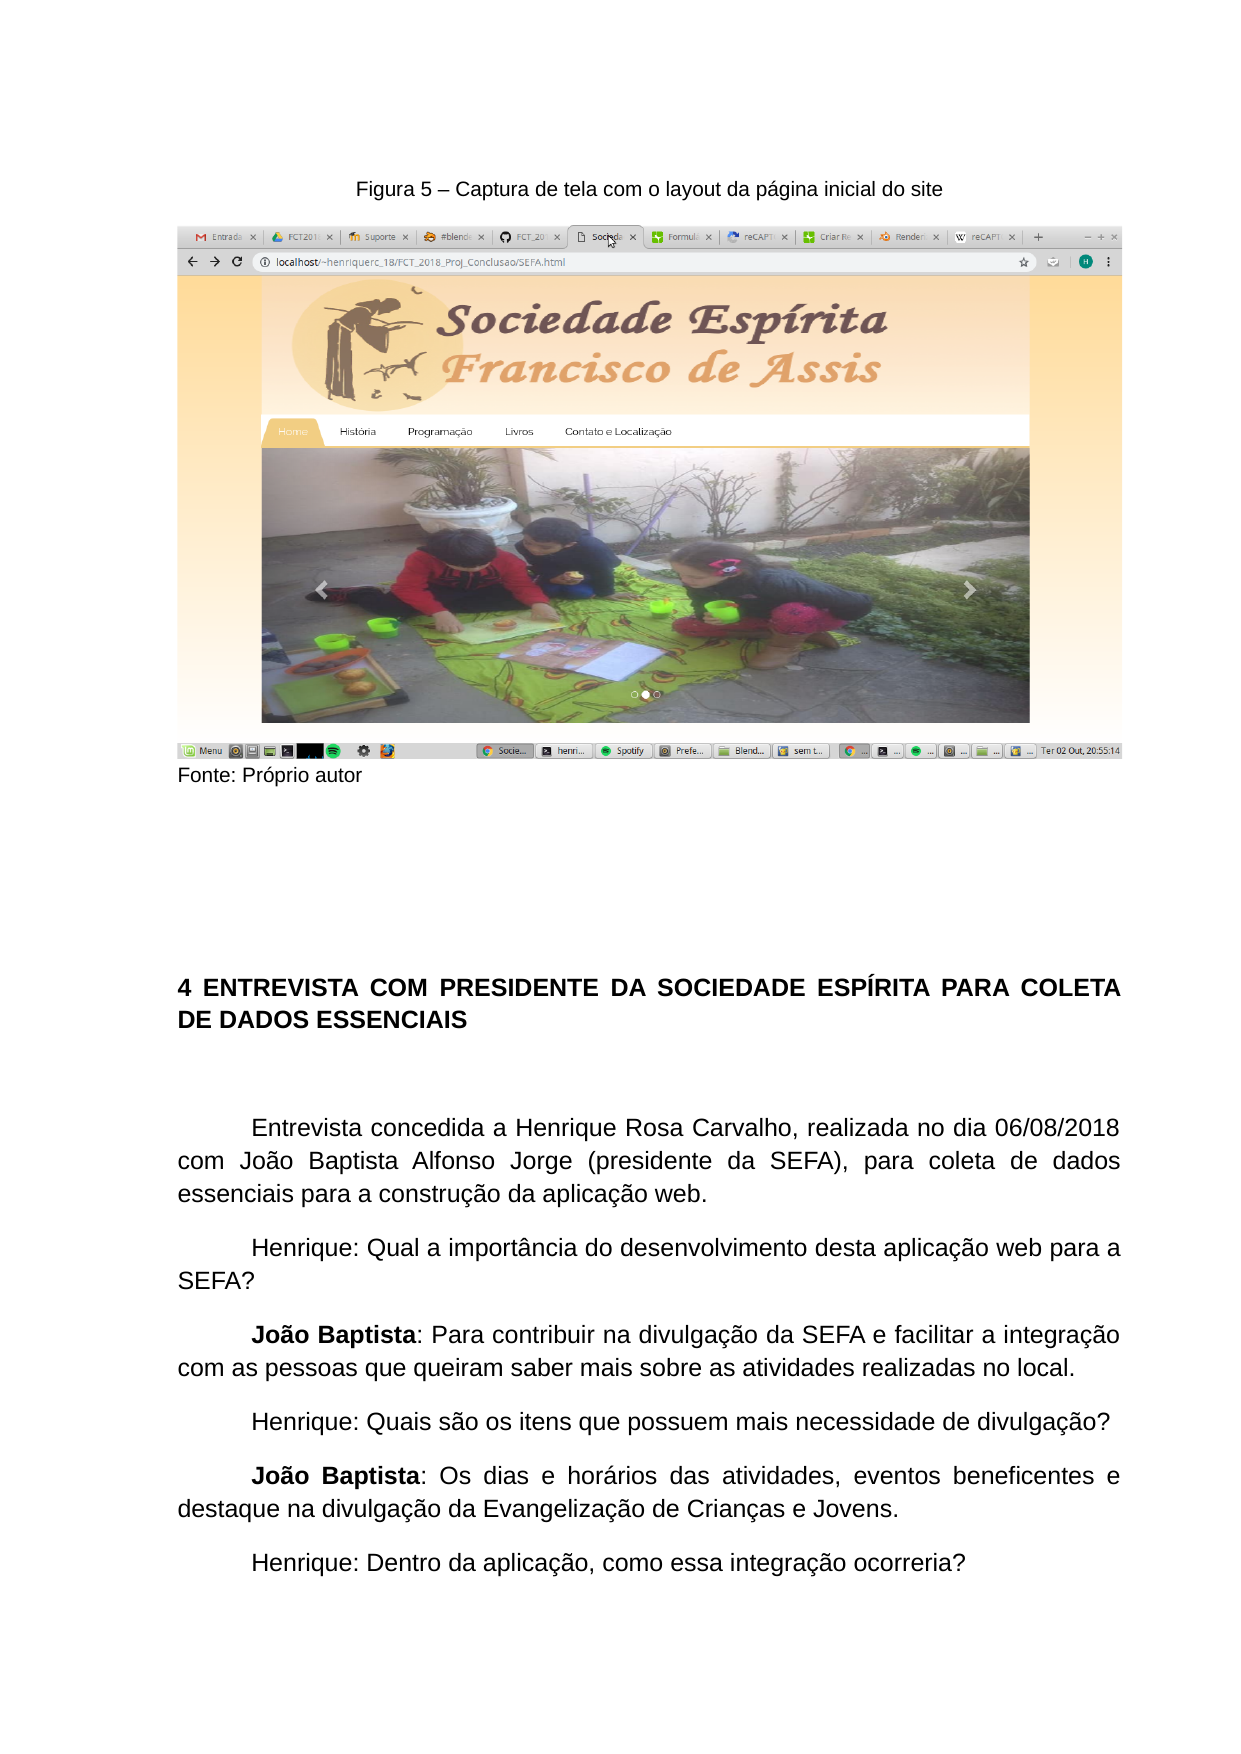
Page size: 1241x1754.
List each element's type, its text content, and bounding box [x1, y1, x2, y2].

text Entrevista concedida a Henrique Rosa Carvalho, realizada no dia 06/08/2018 com João Baptista Alfonso Jorge (presidente da SEFA), para coleta de dados essenciais para a construção da aplicação web. [177, 1113, 1122, 1208]
text João Baptista: Os dias e horários das atividades, eventos beneficentes e destaque na divulgação da Evangelização de Crianças e Jovens. [177, 1461, 1122, 1522]
text Henrique: Quais são os itens que possuem mais necessidade de divulgação? [177, 1407, 1122, 1436]
text João Baptista: Para contribuir na divulgação da SEFA e facilitar a integração com as pessoas que queiram saber mais sobre as atividades realizadas no local. [177, 1320, 1122, 1382]
text 4 ENTREVISTA COM PRESIDENTE DA SOCIEDADE ESPÍRITA PARA COLETA DE DADOS ESSENCIAIS [177, 972, 1122, 1034]
text Fonte: Próprio autor [177, 759, 1122, 787]
picture [177, 225, 1123, 759]
text Henrique: Dentro da aplicação, como essa integração ocorreria? [177, 1548, 1122, 1576]
text Figura 5 – Captura de tela com o layout da página inicial do site [177, 177, 1122, 201]
text Henrique: Qual a importância do desenvolvimento desta aplicação web para a SEFA? [177, 1233, 1122, 1295]
